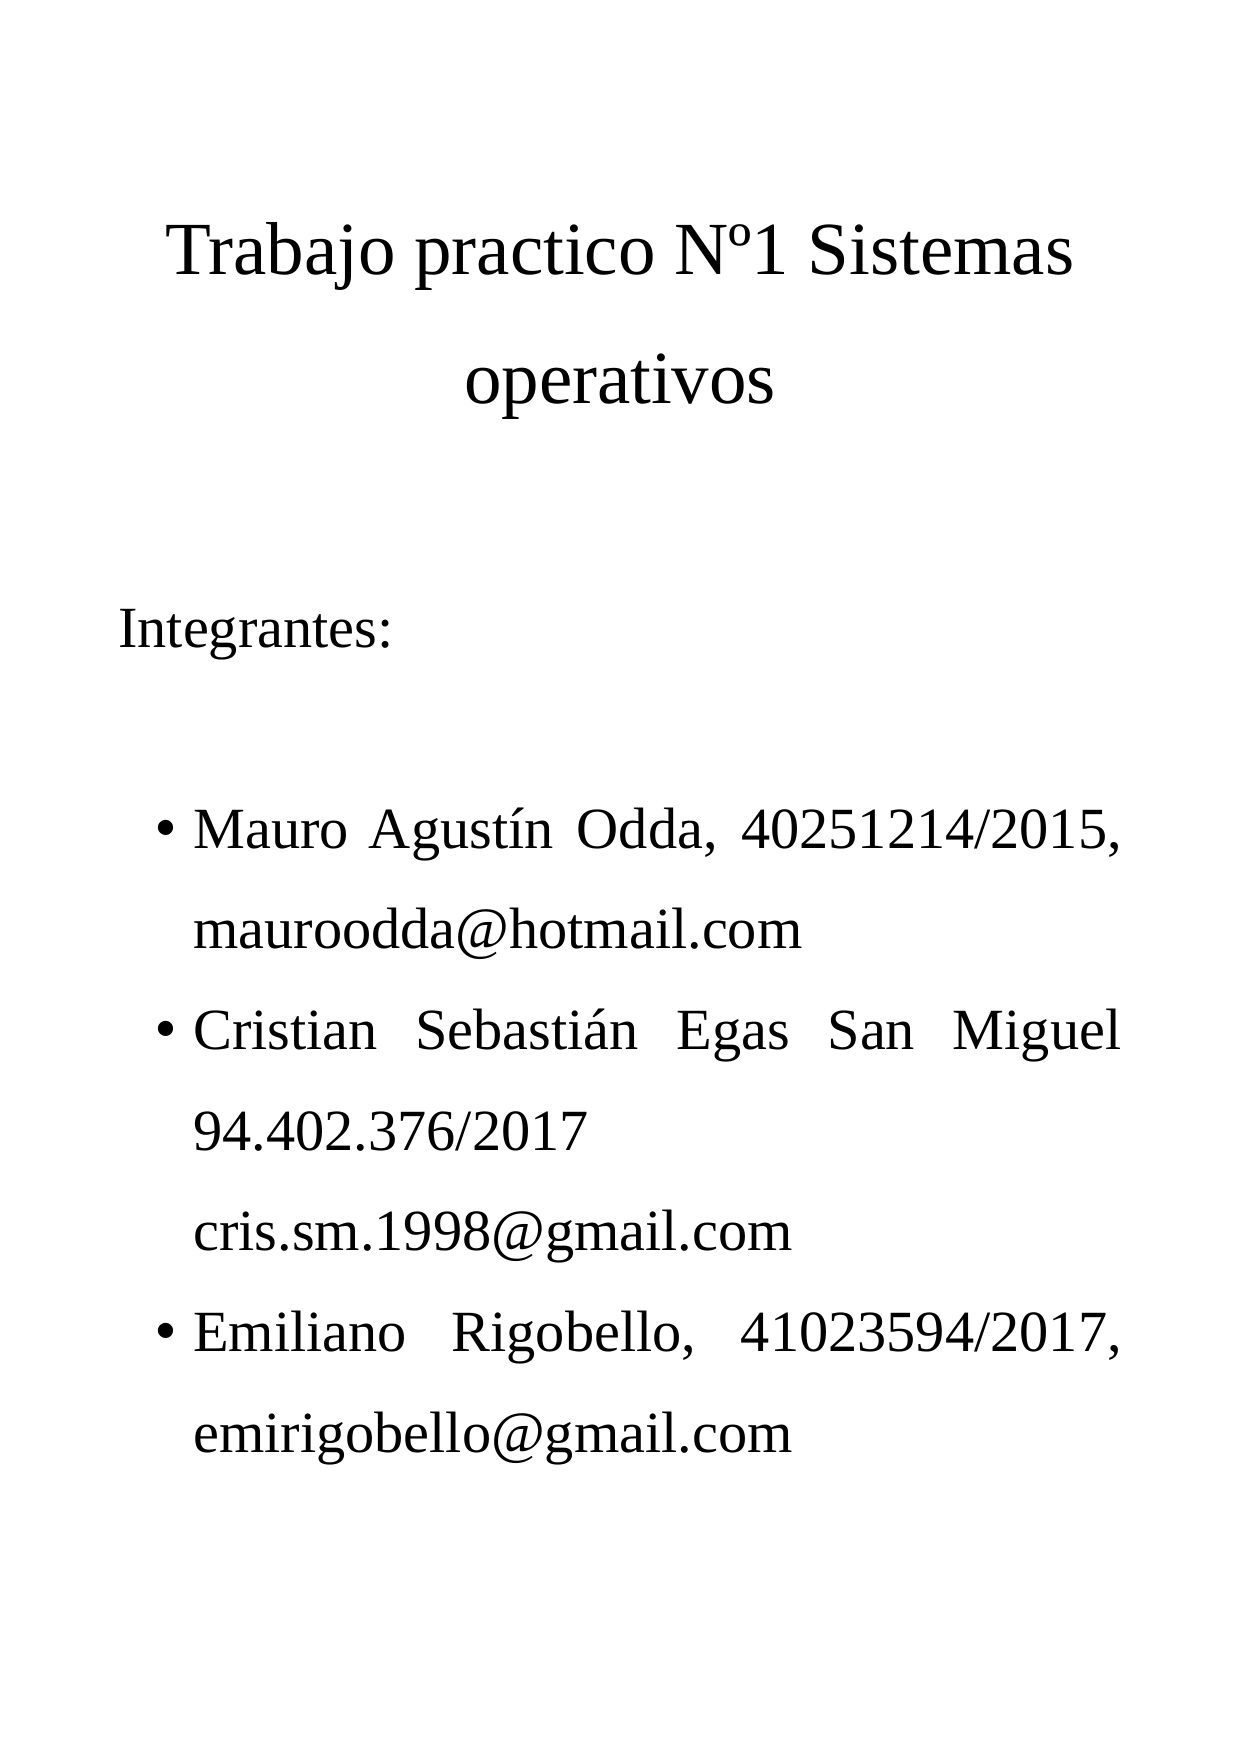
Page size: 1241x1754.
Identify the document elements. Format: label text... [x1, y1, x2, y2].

text Trabajo practico Nº1 Sistemas operativos [118, 204, 1122, 420]
list Mauro Agustín Odda, 40251214/2015, mauroodda@hotmail.com [156, 794, 1122, 961]
text Integrantes: [118, 592, 1122, 659]
list Cristian Sebastián Egas San Miguel 94.402.376/2017 cris.sm.1998@gmail.com [156, 995, 1122, 1263]
list Emiliano Rigobello, 41023594/2017, emirigobello@gmail.com [156, 1297, 1122, 1464]
